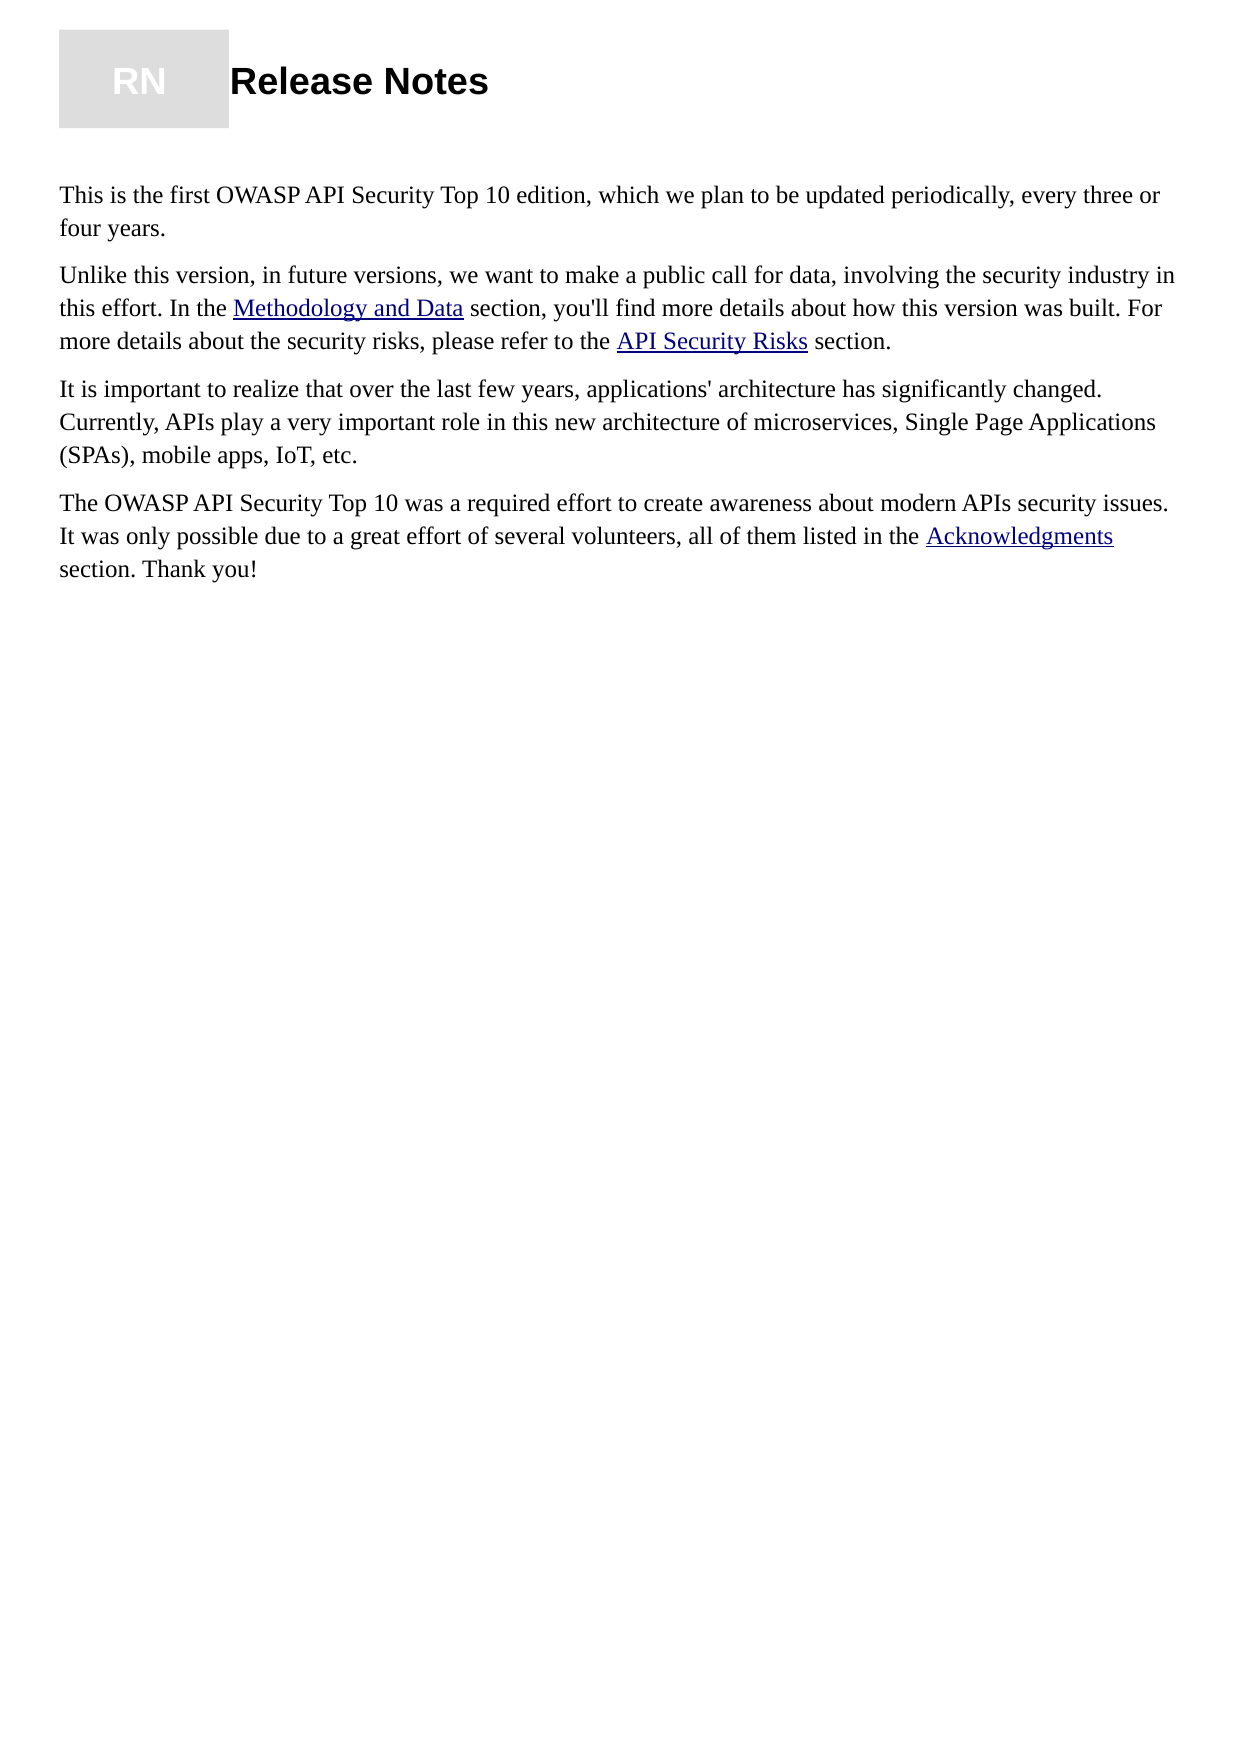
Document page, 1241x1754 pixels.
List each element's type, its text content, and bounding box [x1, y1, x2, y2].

text It is important to realize that over the last few years, applications' architecture has significantly changed. Currently, APIs play a very important role in this new architecture of microservices, Single Page Applications (SPAs), mobile apps, IoT, etc. [59, 374, 1181, 469]
text The OWASP API Security Top 10 was a required effort to create awareness about modern APIs security issues. It was only possible due to a great effort of several volunteers, all of them listed in the Acknowledgments section. Thank you! [59, 488, 1181, 582]
text Unlike this version, in future versions, we want to make a public call for data, involving the security industry in this effort. In the Methodology and Data section, you'll find more details about how this version was built. For more details about the security risks, please refer to the API Security Risks section. [59, 260, 1181, 355]
text This is the first OWASP API Security Top 10 edition, which we plan to be updated periodically, every three or four years. [59, 180, 1181, 242]
